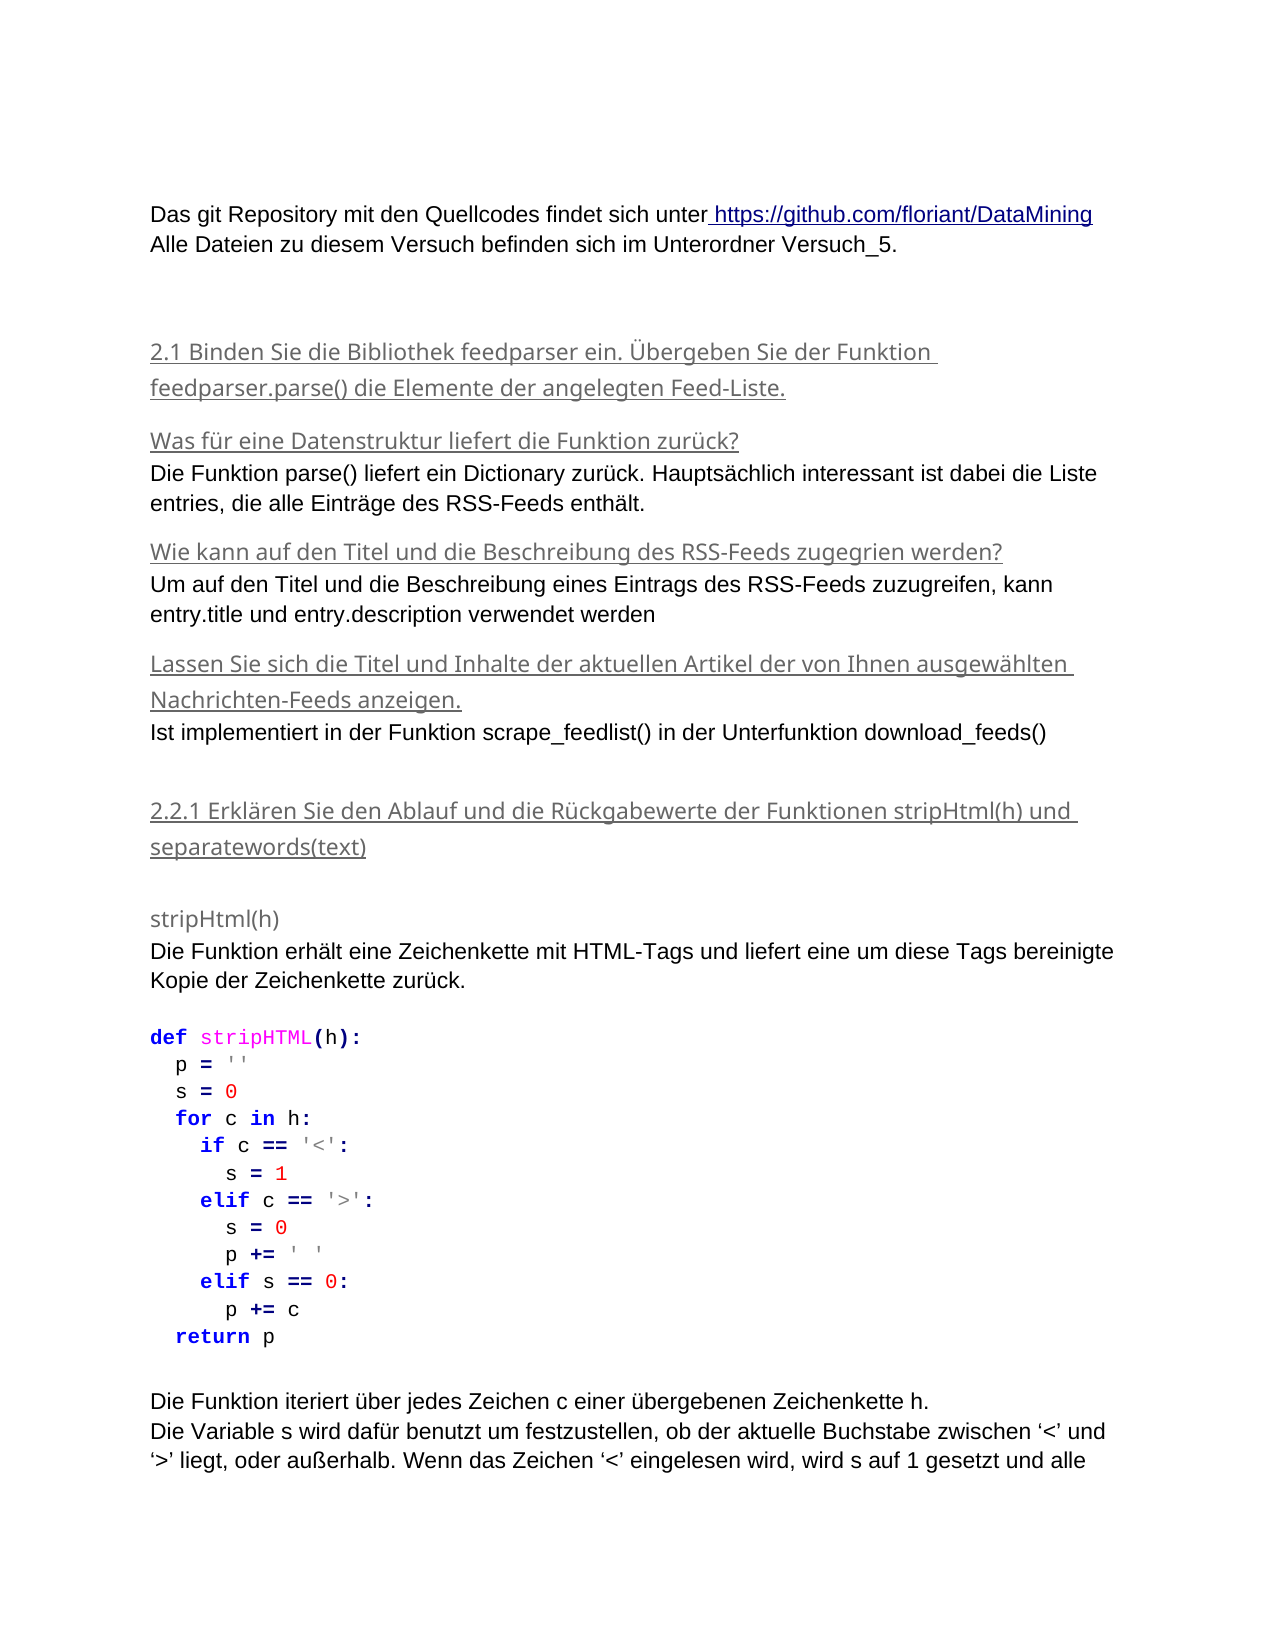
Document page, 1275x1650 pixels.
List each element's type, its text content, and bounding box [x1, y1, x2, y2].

subtitle Lassen Sie sich die Titel und Inhalte der aktuellen Artikel der von Ihnen ausgewählten Nachrichten-Feeds anzeigen. [150, 648, 1125, 715]
text s = 1 [150, 1163, 1125, 1186]
text Um auf den Titel und die Beschreibung eines Eintrags des RSS-Feeds zuzugreifen, kann entry.title und entry.description verwendet werden [150, 572, 1125, 627]
text Die Funktion parse() liefert ein Dictionary zurück. Hauptsächlich interessant ist dabei die Liste entries, die alle Einträge des RSS-Feeds enthält. [150, 461, 1125, 516]
subtitle 2.1 Binden Sie die Bibliothek feedparser ein. Übergeben Sie der Funktion feedparser.parse() die Elemente der angelegten Feed-Liste. [150, 336, 1125, 403]
text Die Funktion iteriert über jedes Zeichen c einer übergebenen Zeichenkette h. [150, 1389, 1125, 1414]
text p += c [150, 1299, 1125, 1322]
text if c == '<': [150, 1136, 1125, 1159]
text elif c == '>': [150, 1190, 1125, 1213]
text stripHtml(h) [150, 903, 1125, 934]
text Das git Repository mit den Quellcodes findet sich unter https://github.com/floriant/DataMining [150, 202, 1125, 228]
text Ist implementiert in der Funktion scrape_feedlist() in der Unterfunktion download_feeds() [150, 719, 1125, 745]
text def stripHTML(h): [150, 1027, 1125, 1050]
text s = 0 [150, 1217, 1125, 1241]
subtitle Wie kann auf den Titel und die Beschreibung des RSS-Feeds zugegrien werden? [150, 536, 1125, 567]
text Alle Dateien zu diesem Versuch befinden sich im Unterordner Versuch_5. [150, 232, 1125, 257]
subtitle 2.2.1 Erklären Sie den Ablauf und die Rückgabewerte der Funktionen stripHtml(h) und separatewords(text) [150, 795, 1125, 862]
text Die Funktion erhält eine Zeichenkette mit HTML-Tags und liefert eine um diese Tags bereinigte Kopie der Zeichenkette zurück. [150, 939, 1125, 994]
text elif s == 0: [150, 1271, 1125, 1295]
text for c in h: [150, 1108, 1125, 1132]
subtitle Was für eine Datenstruktur liefert die Funktion zurück? [150, 425, 1125, 456]
text p += ' ' [150, 1244, 1125, 1268]
text p = '' [150, 1054, 1125, 1078]
text s = 0 [150, 1081, 1125, 1105]
text Die Variable s wird dafür benutzt um festzustellen, ob der aktuelle Buchstabe zwischen ‘<’ und ‘>’ liegt, oder außerhalb. Wenn das Zeichen ‘<’ eingelesen wird, wird s auf 1 gesetzt und alle [150, 1418, 1125, 1473]
text return p [150, 1326, 1125, 1349]
